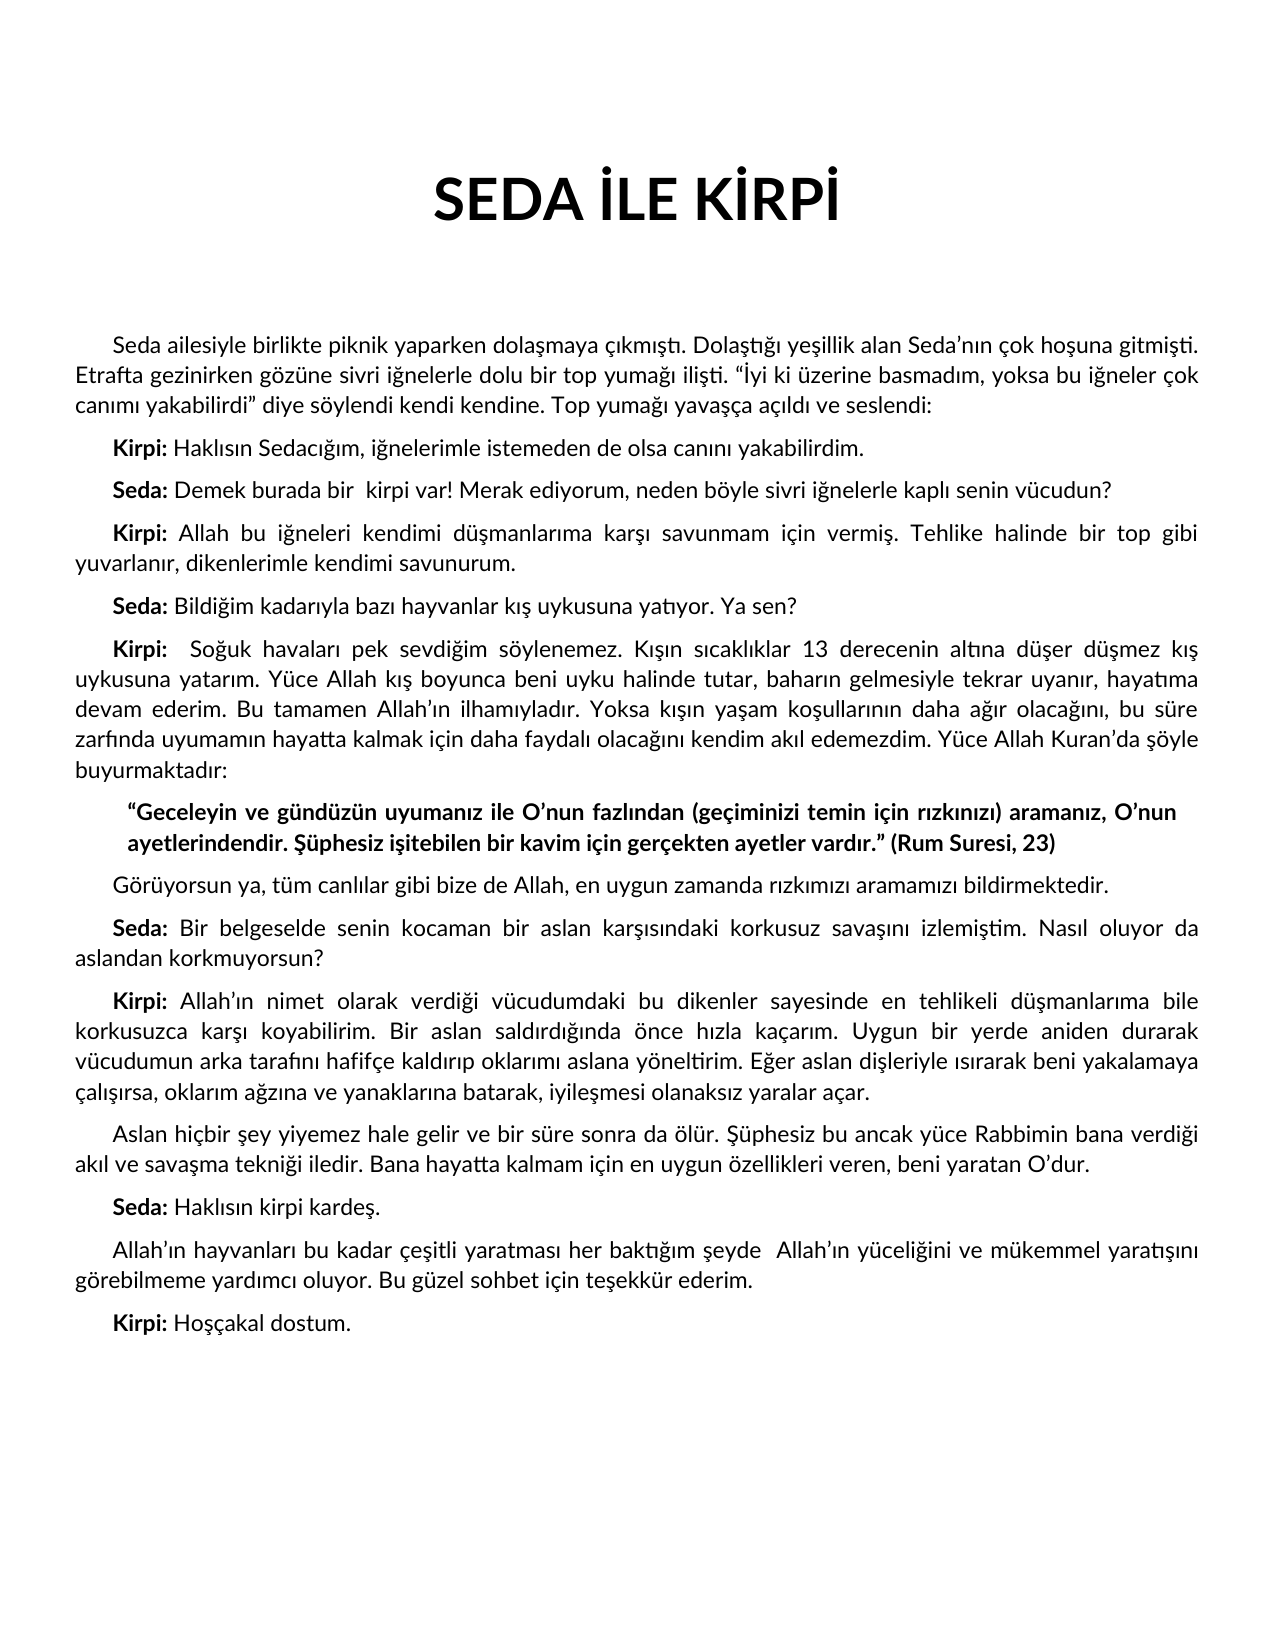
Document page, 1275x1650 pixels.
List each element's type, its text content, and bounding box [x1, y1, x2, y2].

text Seda: Demek burada bir kirpi var! Merak ediyorum, neden böyle sivri iğnelerle kaplı senin vücudun? [75, 476, 1200, 504]
text Kirpi: Soğuk havaları pek sevdiğim söylenemez. Kışın sıcaklıklar 13 derecenin altına düşer düşmez kış uykusuna yatarım. Yüce Allah kış boyunca beni uyku halinde tutar, baharın gelmesiyle tekrar uyanır, hayatıma devam ederim. Bu tamamen Allah’ın ilhamıyladır. Yoksa kışın yaşam koşullarının daha ağır olacağını, bu süre zarfında uyumamın hayatta kalmak için daha faydalı olacağını kendim akıl edemezdim. Yüce Allah Kuran’da şöyle buyurmaktadır: [75, 634, 1200, 783]
text Kirpi: Allah bu iğneleri kendimi düşmanlarıma karşı savunmam için vermiş. Tehlike halinde bir top gibi yuvarlanır, dikenlerimle kendimi savunurum. [75, 519, 1200, 577]
text Allah’ın hayvanları bu kadar çeşitli yaratması her baktığım şeyde Allah’ın yüceliğini ve mükemmel yaratışını görebilmeme yardımcı oluyor. Bu güzel sohbet için teşekkür ederim. [75, 1236, 1200, 1293]
text Kirpi: Allah’ın nimet olarak verdiği vücudumdaki bu dikenler sayesinde en tehlikeli düşmanlarıma bile korkusuzca karşı koyabilirim. Bir aslan saldırdığında önce hızla kaçarım. Uygun bir yerde aniden durarak vücudumun arka tarafını hafifçe kaldırıp oklarımı aslana yöneltirim. Eğer aslan dişleriyle ısırarak beni yakalamaya çalışırsa, oklarım ağzına ve yanaklarına batarak, iyileşmesi olanaksız yaralar açar. [75, 987, 1200, 1105]
text Aslan hiçbir şey yiyemez hale gelir ve bir süre sonra da ölür. Şüphesiz bu ancak yüce Rabbimin bana verdiği akıl ve savaşma tekniği iledir. Bana hayatta kalmam için en uygun özellikleri veren, beni yaratan O’dur. [75, 1120, 1200, 1178]
text Kirpi: Haklısın Sedacığım, iğnelerimle istemeden de olsa canını yakabilirdim. [75, 433, 1200, 461]
text “Geceleyin ve gündüzün uyumanız ile O’nun fazlından (geçiminizi temin için rızkınızı) aramanız, O’nun ayetlerindendir. Şüphesiz işitebilen bir kavim için gerçekten ayetler vardır.” (Rum Suresi, 23) [127, 798, 1177, 856]
text Görüyorsun ya, tüm canlılar gibi bize de Allah, en uygun zamanda rızkımızı aramamızı bildirmektedir. [75, 871, 1200, 898]
text Seda: Haklısın kirpi kardeş. [75, 1193, 1200, 1220]
text Seda ailesiyle birlikte piknik yaparken dolaşmaya çıkmıştı. Dolaştığı yeşillik alan Seda’nın çok hoşuna gitmişti. Etrafta gezinirken gözüne sivri iğnelerle dolu bir top yumağı ilişti. “İyi ki üzerine basmadım, yoksa bu iğneler çok canımı yakabilirdi” diye söylendi kendi kendine. Top yumağı yavaşça açıldı ve seslendi: [75, 330, 1200, 418]
text Kirpi: Hoşçakal dostum. [75, 1308, 1200, 1336]
text Seda: Bildiğim kadarıyla bazı hayvanlar kış uykusuna yatıyor. Ya sen? [75, 592, 1200, 619]
subtitle SEDA İLE KİRPİ [75, 162, 1200, 232]
text Seda: Bir belgeselde senin kocaman bir aslan karşısındaki korkusuz savaşını izlemiştim. Nasıl oluyor da aslandan korkmuyorsun? [75, 914, 1200, 971]
